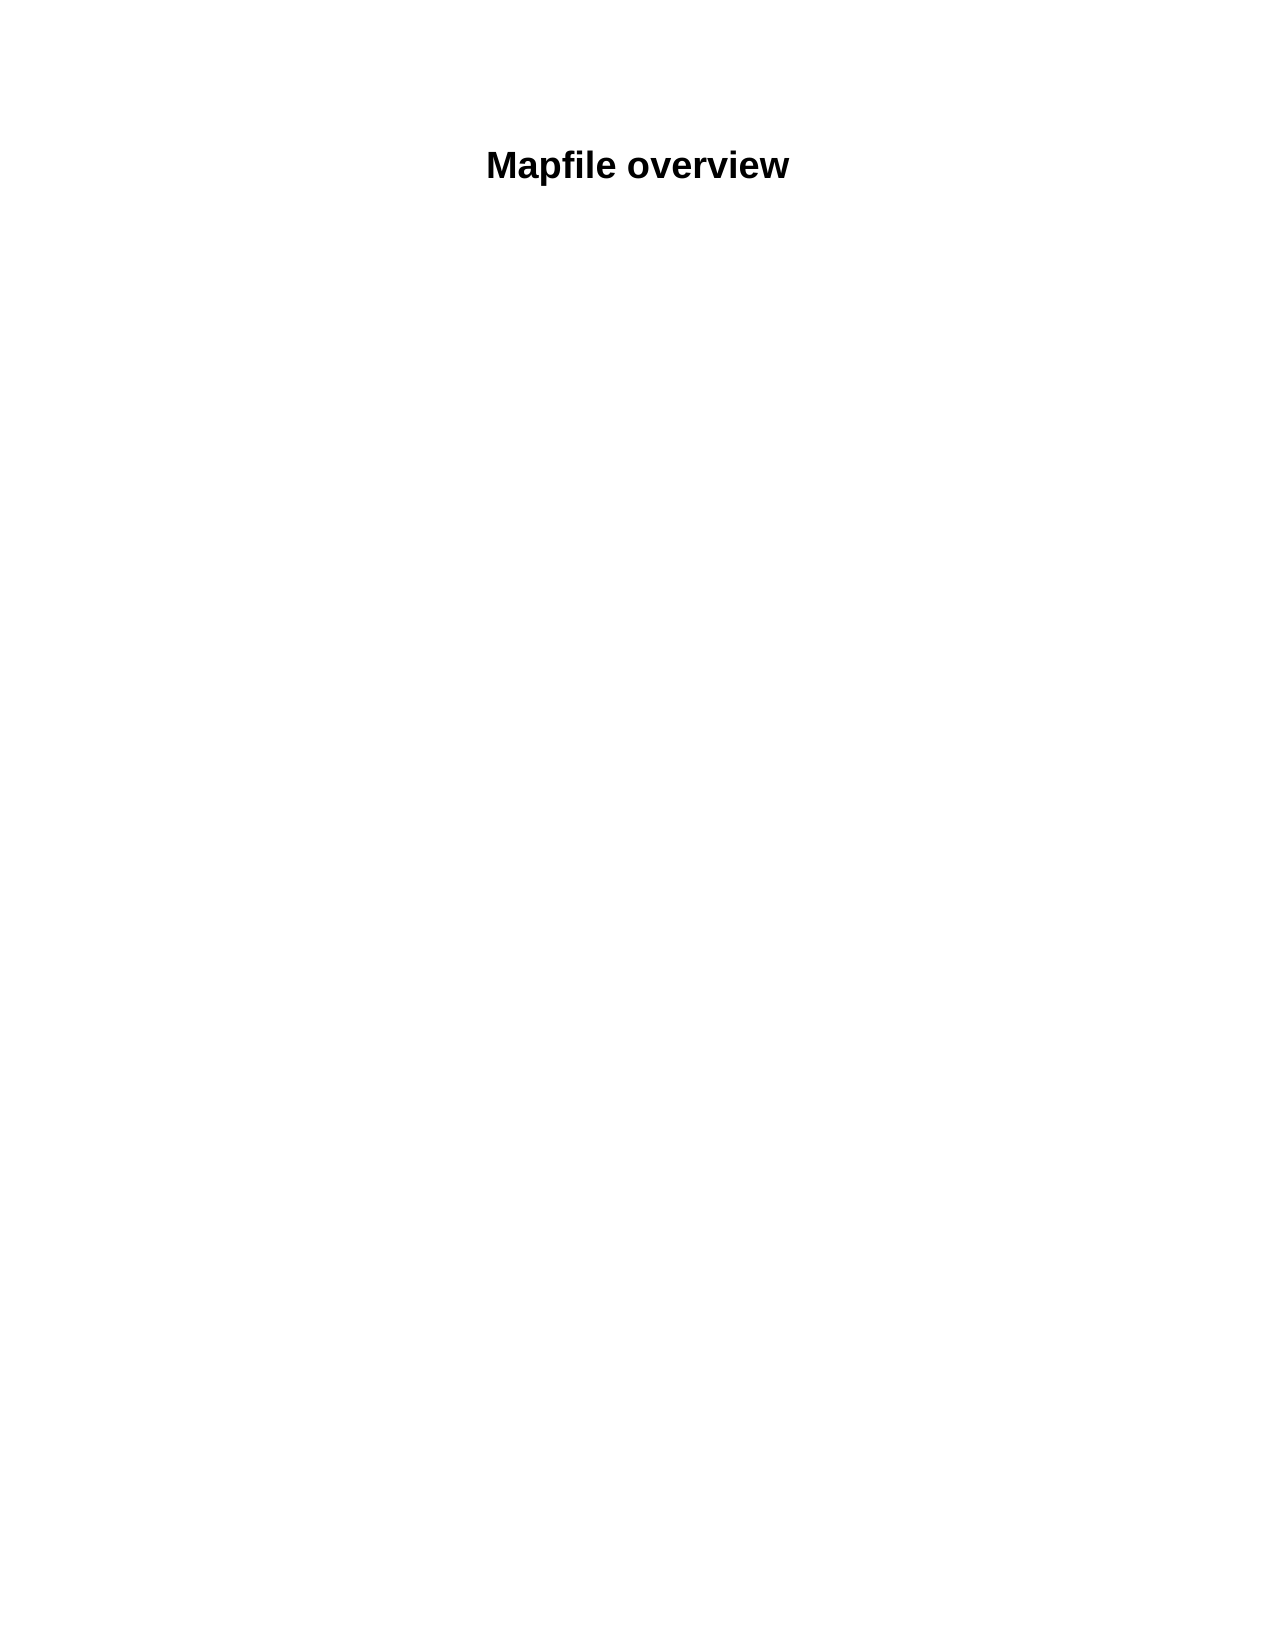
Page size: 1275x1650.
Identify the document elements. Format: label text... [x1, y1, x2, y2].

subtitle Mapfile overview [118, 143, 1157, 187]
